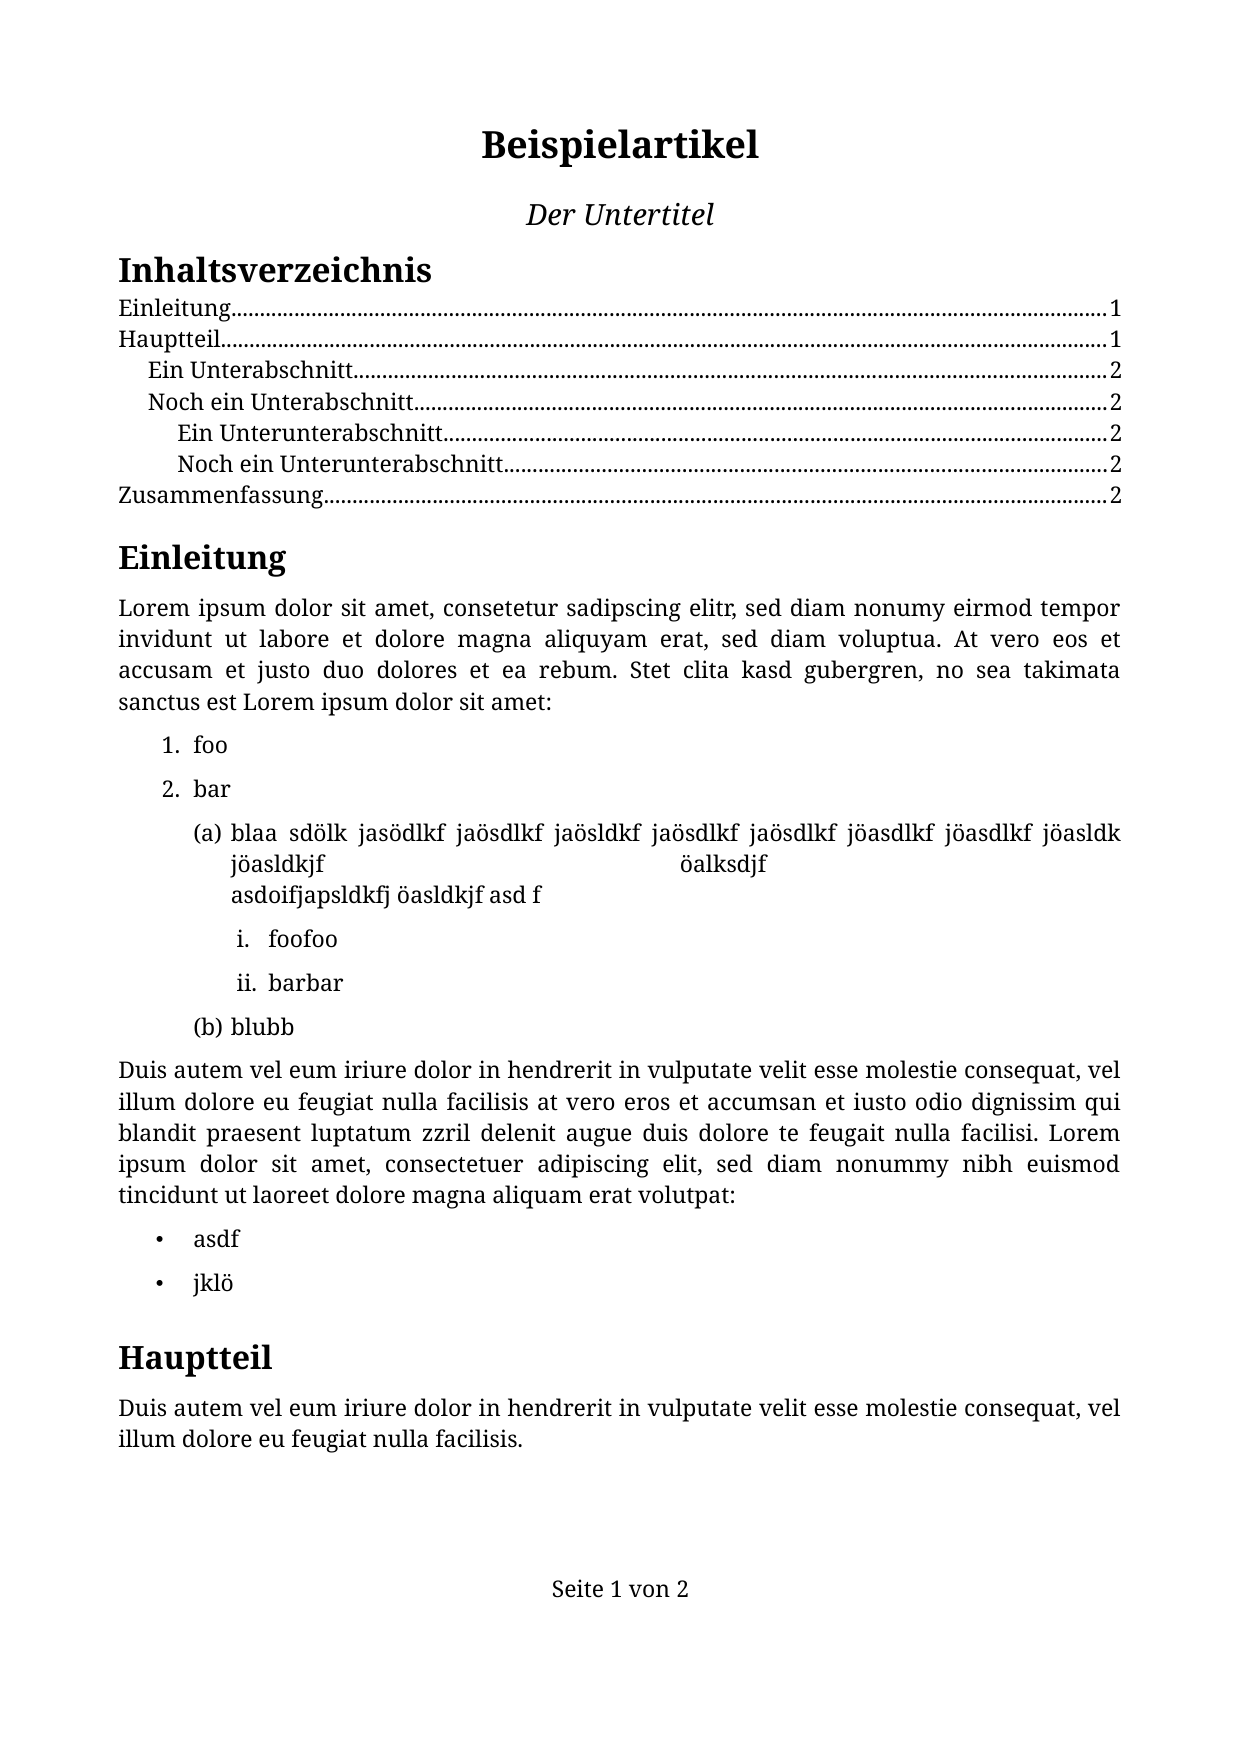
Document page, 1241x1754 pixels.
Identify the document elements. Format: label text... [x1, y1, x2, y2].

subtitle Einleitung [118, 536, 1122, 579]
list asdf [156, 1223, 1122, 1254]
list blubb [193, 1011, 1122, 1042]
list foofoo [231, 923, 1122, 954]
text Duis autem vel eum iriure dolor in hendrerit in vulputate velit esse molestie consequat, vel illum dolore eu feugiat nulla facilisis at vero eros et accumsan et iusto odio dignissim qui blandit praesent luptatum zzril delenit augue duis dolore te feugait nulla facilisi. Lorem ipsum dolor sit amet, consectetuer adipiscing elit, sed diam nonummy nibh euismod tincidunt ut laoreet dolore magna aliquam erat volutpat: [118, 1054, 1122, 1211]
list barbar [231, 967, 1122, 998]
text Noch ein Unterunterabschnitt 2 [177, 448, 1122, 479]
text Lorem ipsum dolor sit amet, consetetur sadipscing elitr, sed diam nonumy eirmod tempor invidunt ut labore et dolore magna aliquyam erat, sed diam voluptua. At vero eos et accusam et justo duo dolores et ea rebum. Stet clita kasd gubergren, no sea takimata sanctus est Lorem ipsum dolor sit amet: [118, 592, 1122, 717]
list blaa sdölk jasödlkf jaösdlkf jaösldkf jaösdlkf jaösdlkf jöasdlkf jöasdlkf jöasldk jöasldkjf öalksdjf asdoifjapsldkfj öasldkjf asd f [193, 817, 1122, 911]
subtitle Hauptteil [118, 1336, 1122, 1379]
title Beispielartikel [118, 118, 1122, 169]
list bar [156, 773, 1122, 804]
text Ein Unterabschnitt 2 [148, 354, 1122, 386]
text Hauptteil 1 [118, 323, 1122, 354]
subtitle Inhaltsverzeichnis [118, 246, 1122, 292]
subtitle Der Untertitel [118, 194, 1122, 234]
text Zusammenfassung 2 [118, 479, 1122, 511]
text Noch ein Unterabschnitt 2 [148, 386, 1122, 417]
list jklö [156, 1267, 1122, 1298]
text Einleitung 1 [118, 292, 1122, 323]
text Ein Unterunterabschnitt 2 [177, 417, 1122, 448]
list foo [156, 729, 1122, 761]
text Duis autem vel eum iriure dolor in hendrerit in vulputate velit esse molestie consequat, vel illum dolore eu feugiat nulla facilisis. [118, 1392, 1122, 1454]
